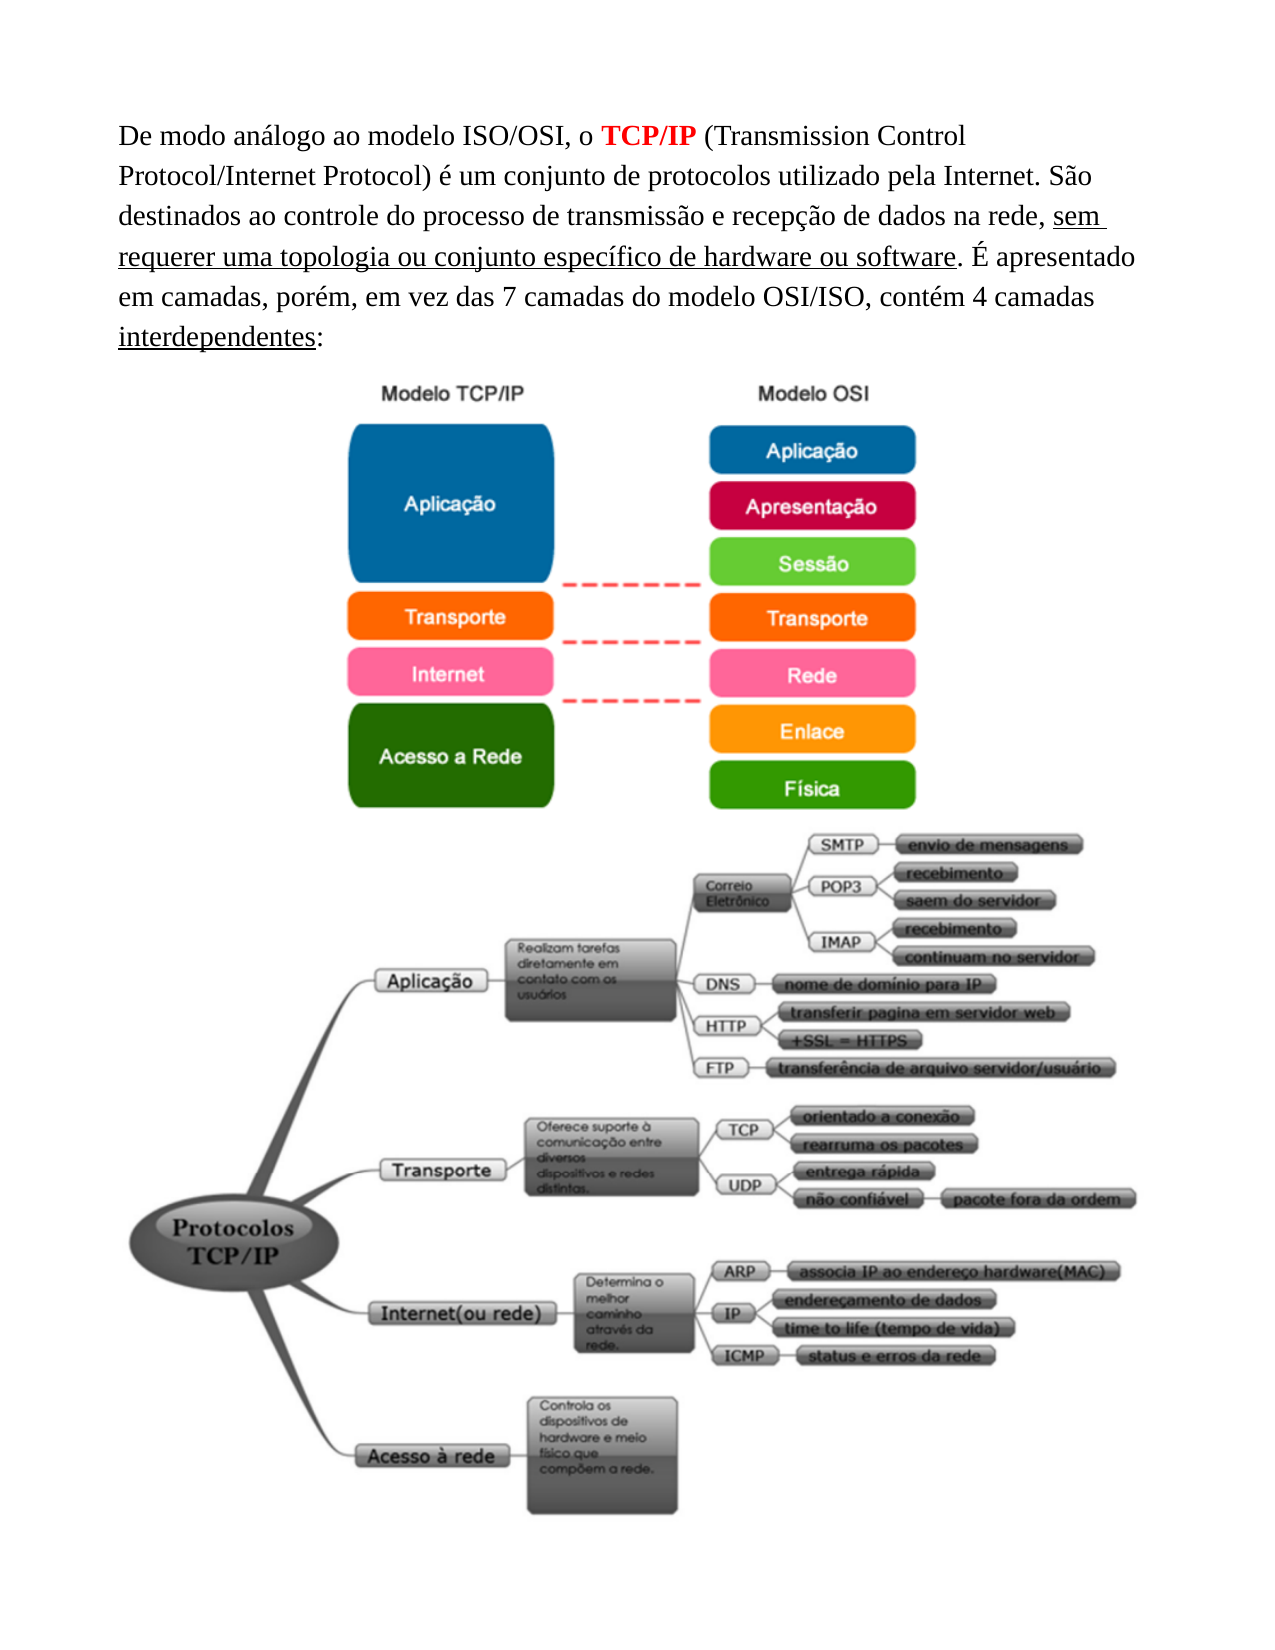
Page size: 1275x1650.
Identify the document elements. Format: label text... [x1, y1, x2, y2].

picture [118, 373, 1158, 1531]
text De modo análogo ao modelo ISO/OSI, o TCP/IP (Transmission Control Protocol/Internet Protocol) é um conjunto de protocolos utilizado pela Internet. São destinados ao controle do processo de transmissão e recepção de dados na rede, sem requerer uma topologia ou conjunto específico de hardware ou software. É apresentado em camadas, porém, em vez das 7 camadas do modelo OSI/ISO, contém 4 camadas interdependentes: [118, 118, 1157, 353]
